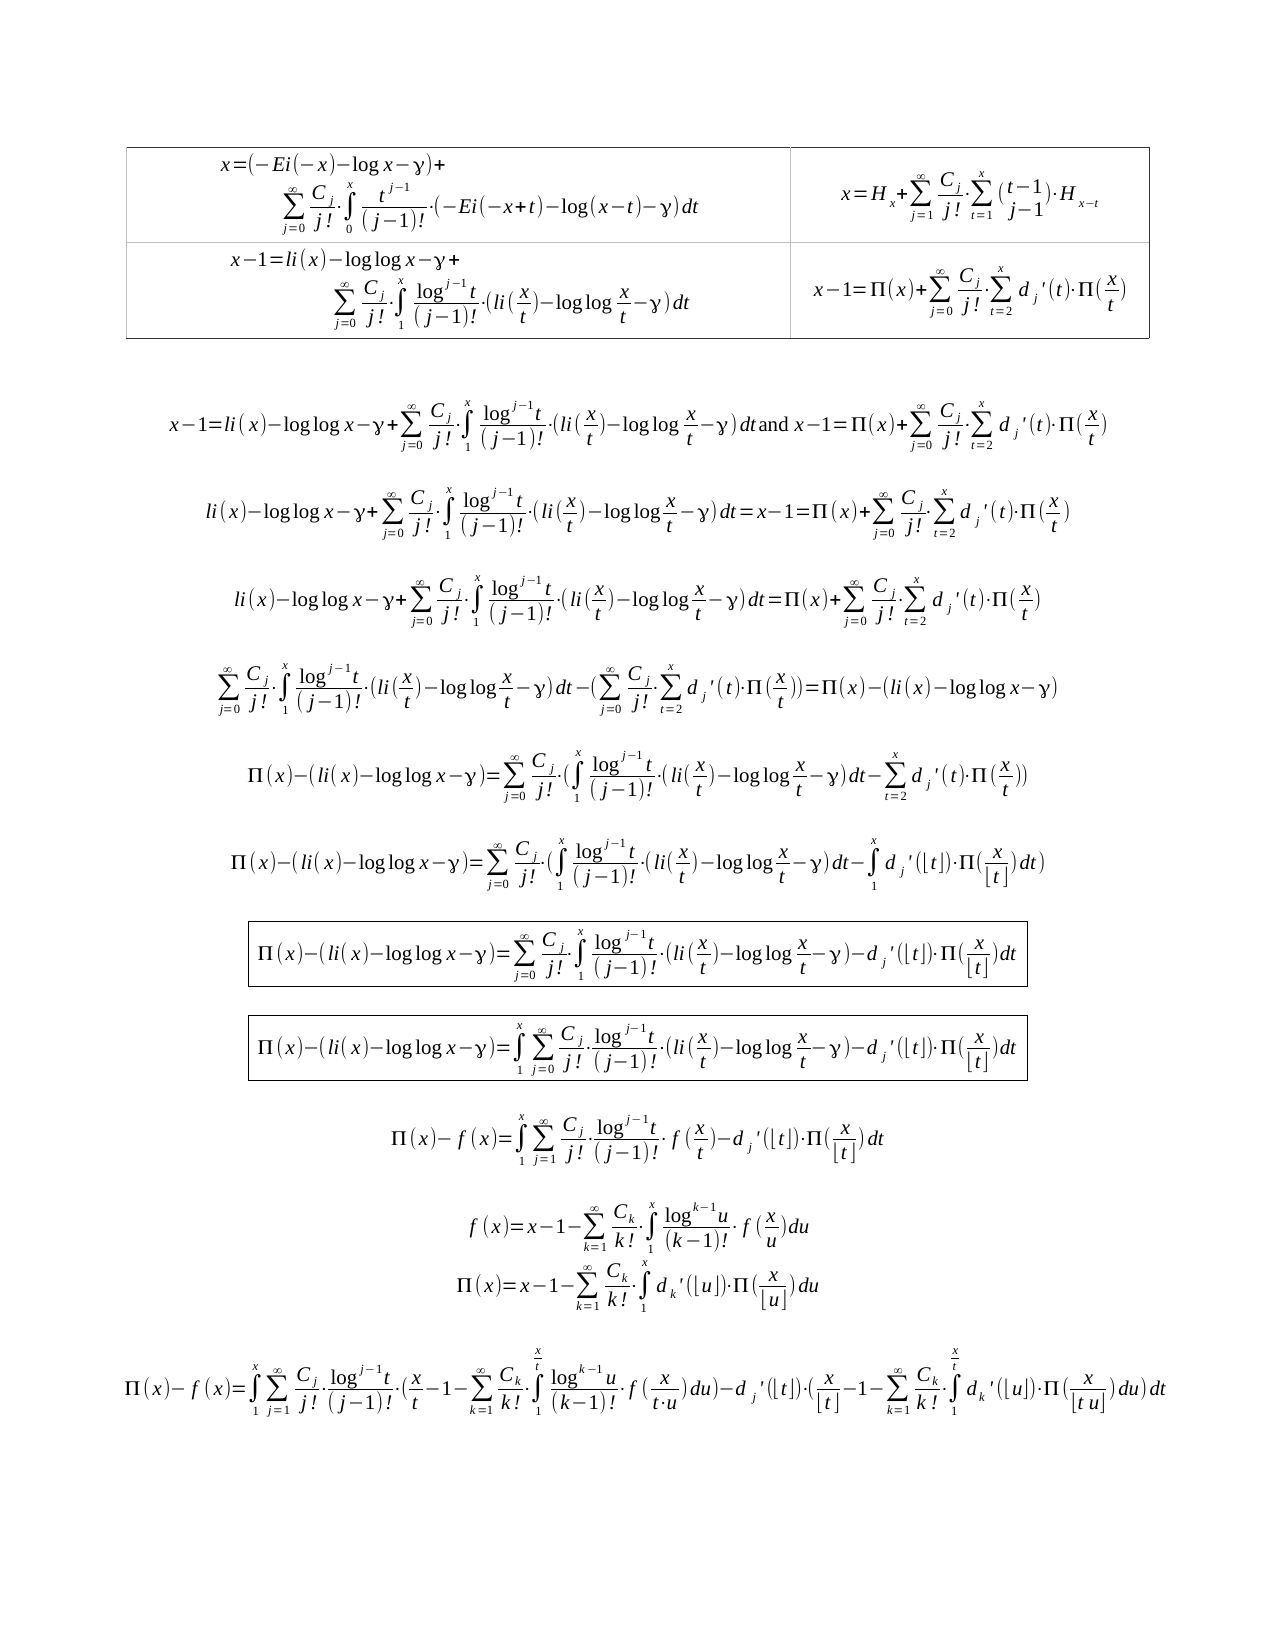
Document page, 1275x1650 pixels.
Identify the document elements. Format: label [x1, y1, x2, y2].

table_cell [791, 243, 1149, 337]
table_header [791, 148, 1149, 242]
table_cell [127, 243, 790, 337]
table_header [127, 148, 790, 242]
